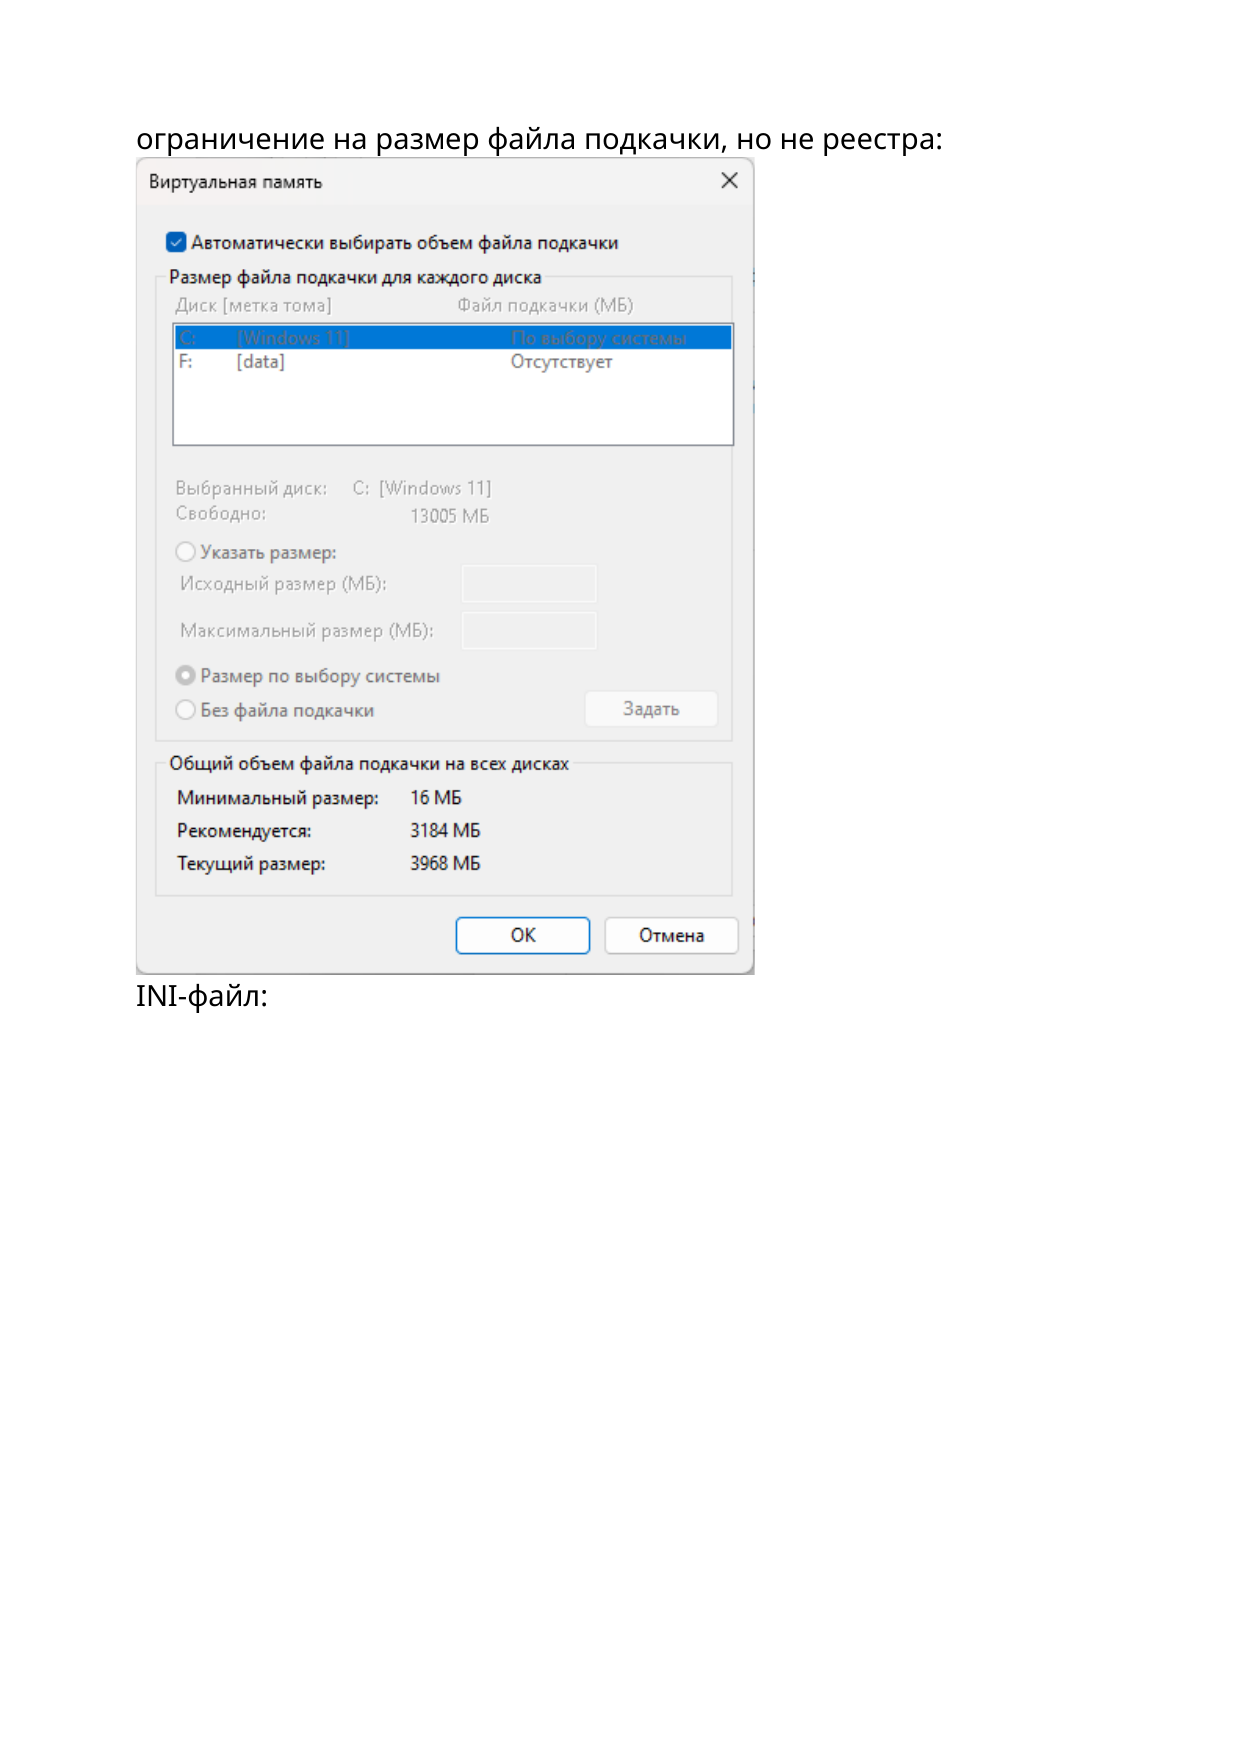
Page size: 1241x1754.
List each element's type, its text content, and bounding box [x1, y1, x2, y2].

text INI-файл: [136, 975, 1163, 1014]
text ограничение на размер файла подкачки, но не реестра: [136, 118, 1163, 158]
